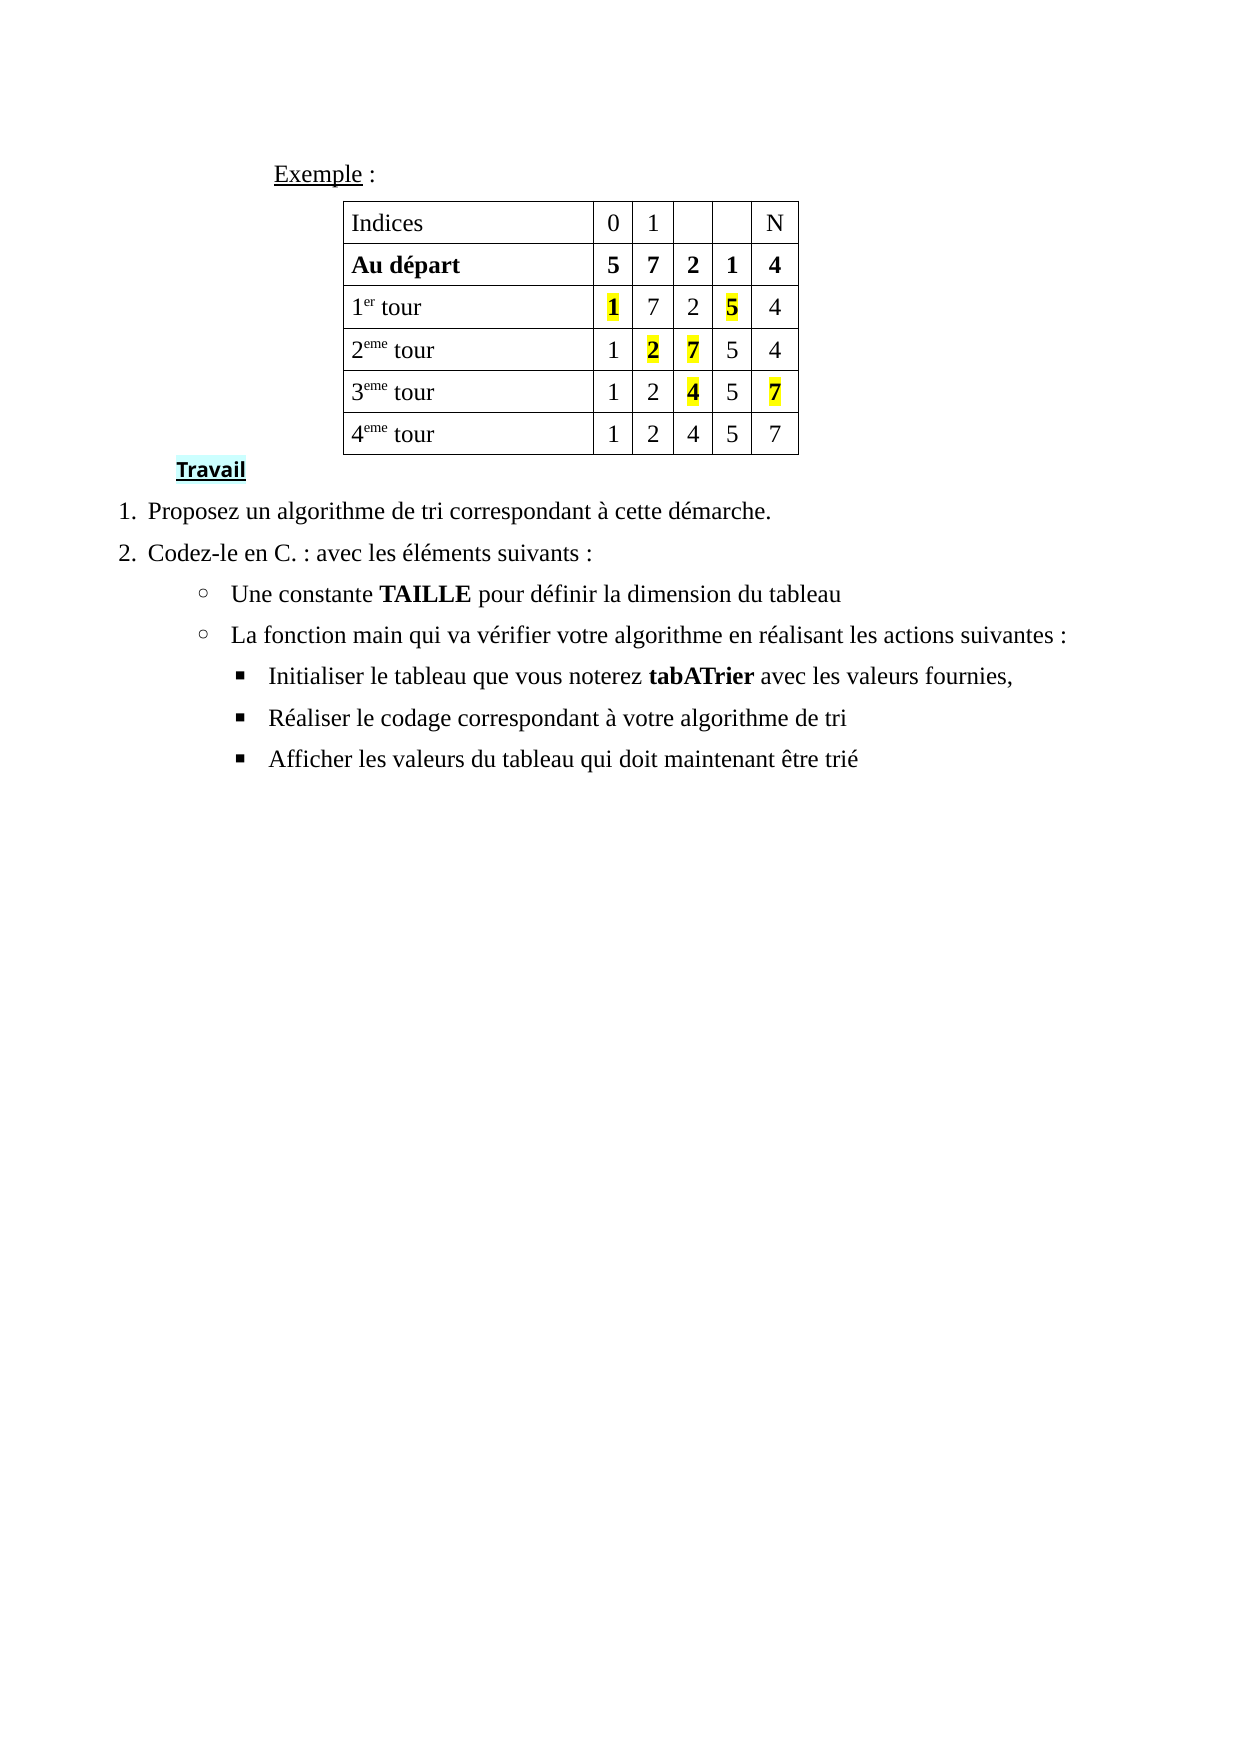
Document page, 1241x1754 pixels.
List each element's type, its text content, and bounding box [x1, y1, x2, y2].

table_header 1 [633, 202, 673, 243]
table_cell 4 [752, 244, 798, 285]
table_cell 3eme tour [344, 371, 593, 412]
table_cell 2 [674, 244, 712, 285]
table_cell Au départ [344, 244, 593, 285]
table_cell 4 [674, 413, 712, 454]
table_cell 4 [752, 329, 798, 370]
table_cell 5 [713, 286, 751, 327]
list Codez-le en C. : avec les éléments suivants : [118, 538, 1122, 566]
table_cell 5 [713, 371, 751, 412]
table_cell 2 [633, 329, 673, 370]
table_cell 1 [713, 244, 751, 285]
table_cell 7 [752, 371, 798, 412]
table_cell 4eme tour [344, 413, 593, 454]
table_header Indices [344, 202, 593, 243]
list Proposez un algorithme de tri correspondant à cette démarche. [118, 496, 1122, 525]
table_cell 1 [594, 329, 632, 370]
table_cell 7 [674, 329, 712, 370]
table_header [713, 202, 751, 243]
list Afficher les valeurs du tableau qui doit maintenant être trié [231, 744, 1122, 773]
table_cell 1er tour [344, 286, 593, 327]
table_header N [752, 202, 798, 243]
table_cell 4 [752, 286, 798, 327]
table_cell 1 [594, 413, 632, 454]
table_cell 5 [713, 329, 751, 370]
list Réaliser le codage correspondant à votre algorithme de tri [231, 703, 1122, 731]
table_cell 2 [633, 413, 673, 454]
table_cell 7 [752, 413, 798, 454]
table_cell 5 [594, 244, 632, 285]
text Exemple : [236, 159, 1122, 188]
table_cell 2eme tour [344, 329, 593, 370]
table_cell 5 [713, 413, 751, 454]
table_header [674, 202, 712, 243]
table_cell 7 [633, 244, 673, 285]
text Travail [176, 455, 1122, 484]
table_cell 7 [633, 286, 673, 327]
table_cell 2 [633, 371, 673, 412]
table_cell 1 [594, 286, 632, 327]
list La fonction main qui va vérifier votre algorithme en réalisant les actions suivantes : [193, 620, 1122, 649]
list Initialiser le tableau que vous noterez tabATrier avec les valeurs fournies, [231, 661, 1122, 690]
table_cell 1 [594, 371, 632, 412]
table_cell 4 [674, 371, 712, 412]
list Une constante TAILLE pour définir la dimension du tableau [193, 579, 1122, 608]
table_cell 2 [674, 286, 712, 327]
table_header 0 [594, 202, 632, 243]
